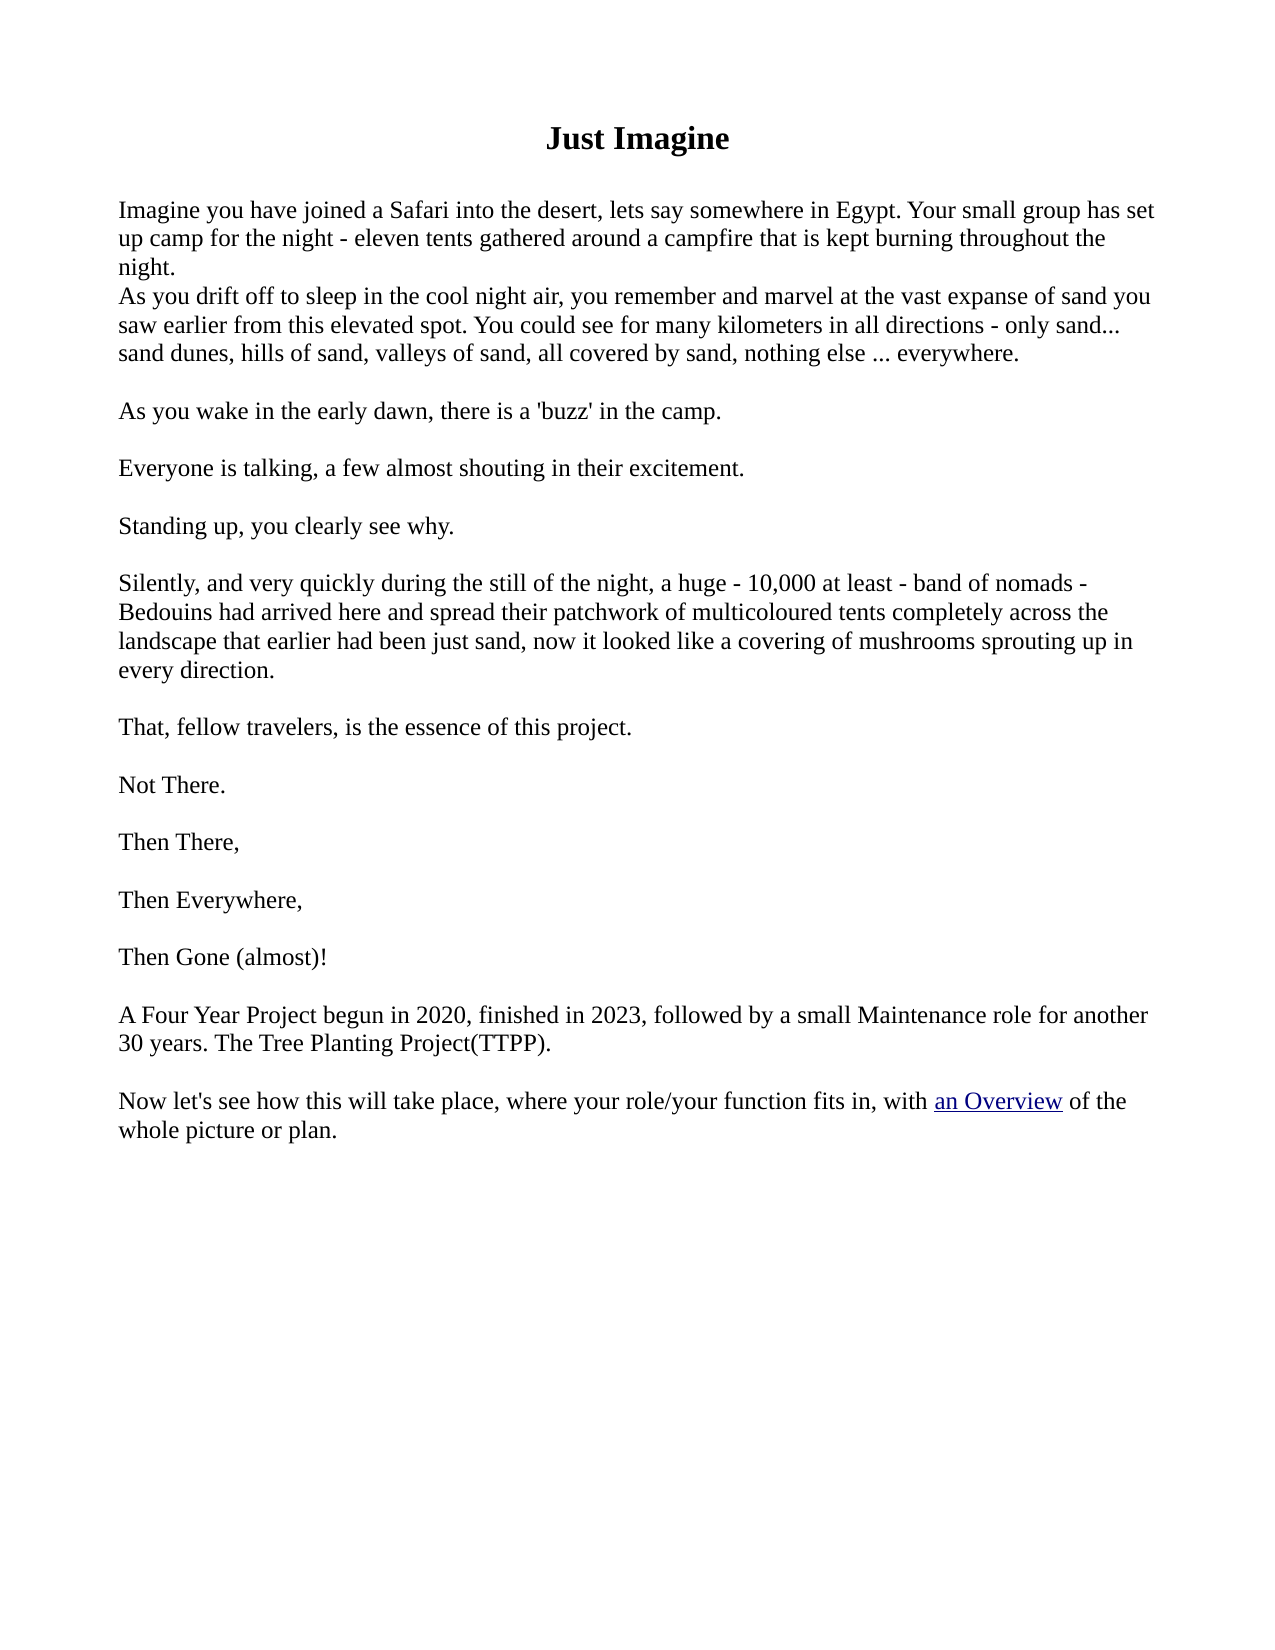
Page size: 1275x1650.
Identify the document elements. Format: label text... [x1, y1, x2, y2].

text That, fellow travelers, is the essence of this project. [118, 712, 1157, 741]
text Imagine you have joined a Safari into the desert, lets say somewhere in Egypt. Your small group has set up camp for the night - eleven tents gathered around a campfire that is kept burning throughout the night. [118, 195, 1157, 281]
text As you wake in the early dawn, there is a 'buzz' in the camp. [118, 396, 1157, 425]
text As you drift off to sleep in the cool night air, you remember and marvel at the vast expanse of sand you saw earlier from this elevated spot. You could see for many kilometers in all directions - only sand... sand dunes, hills of sand, valleys of sand, all covered by sand, nothing else ... everywhere. [118, 281, 1157, 367]
text Then There, [118, 827, 1157, 856]
text Then Gone (almost)! [118, 942, 1157, 971]
text Then Everywhere, [118, 885, 1157, 913]
text Silently, and very quickly during the still of the night, a huge - 10,000 at least - band of nomads - Bedouins had arrived here and spread their patchwork of multicoloured tents completely across the landscape that earlier had been just sand, now it looked like a covering of mushrooms sprouting up in every direction. [118, 568, 1157, 683]
text Just Imagine [118, 118, 1157, 156]
text Not There. [118, 770, 1157, 798]
text Standing up, you clearly see why. [118, 511, 1157, 540]
text Now let's see how this will take place, where your role/your function fits in, with an Overview of the whole picture or plan. [118, 1086, 1157, 1143]
text A Four Year Project begun in 2020, finished in 2023, followed by a small Maintenance role for another 30 years. The Tree Planting Project(TTPP). [118, 1000, 1157, 1057]
text Everyone is talking, a few almost shouting in their excitement. [118, 453, 1157, 482]
